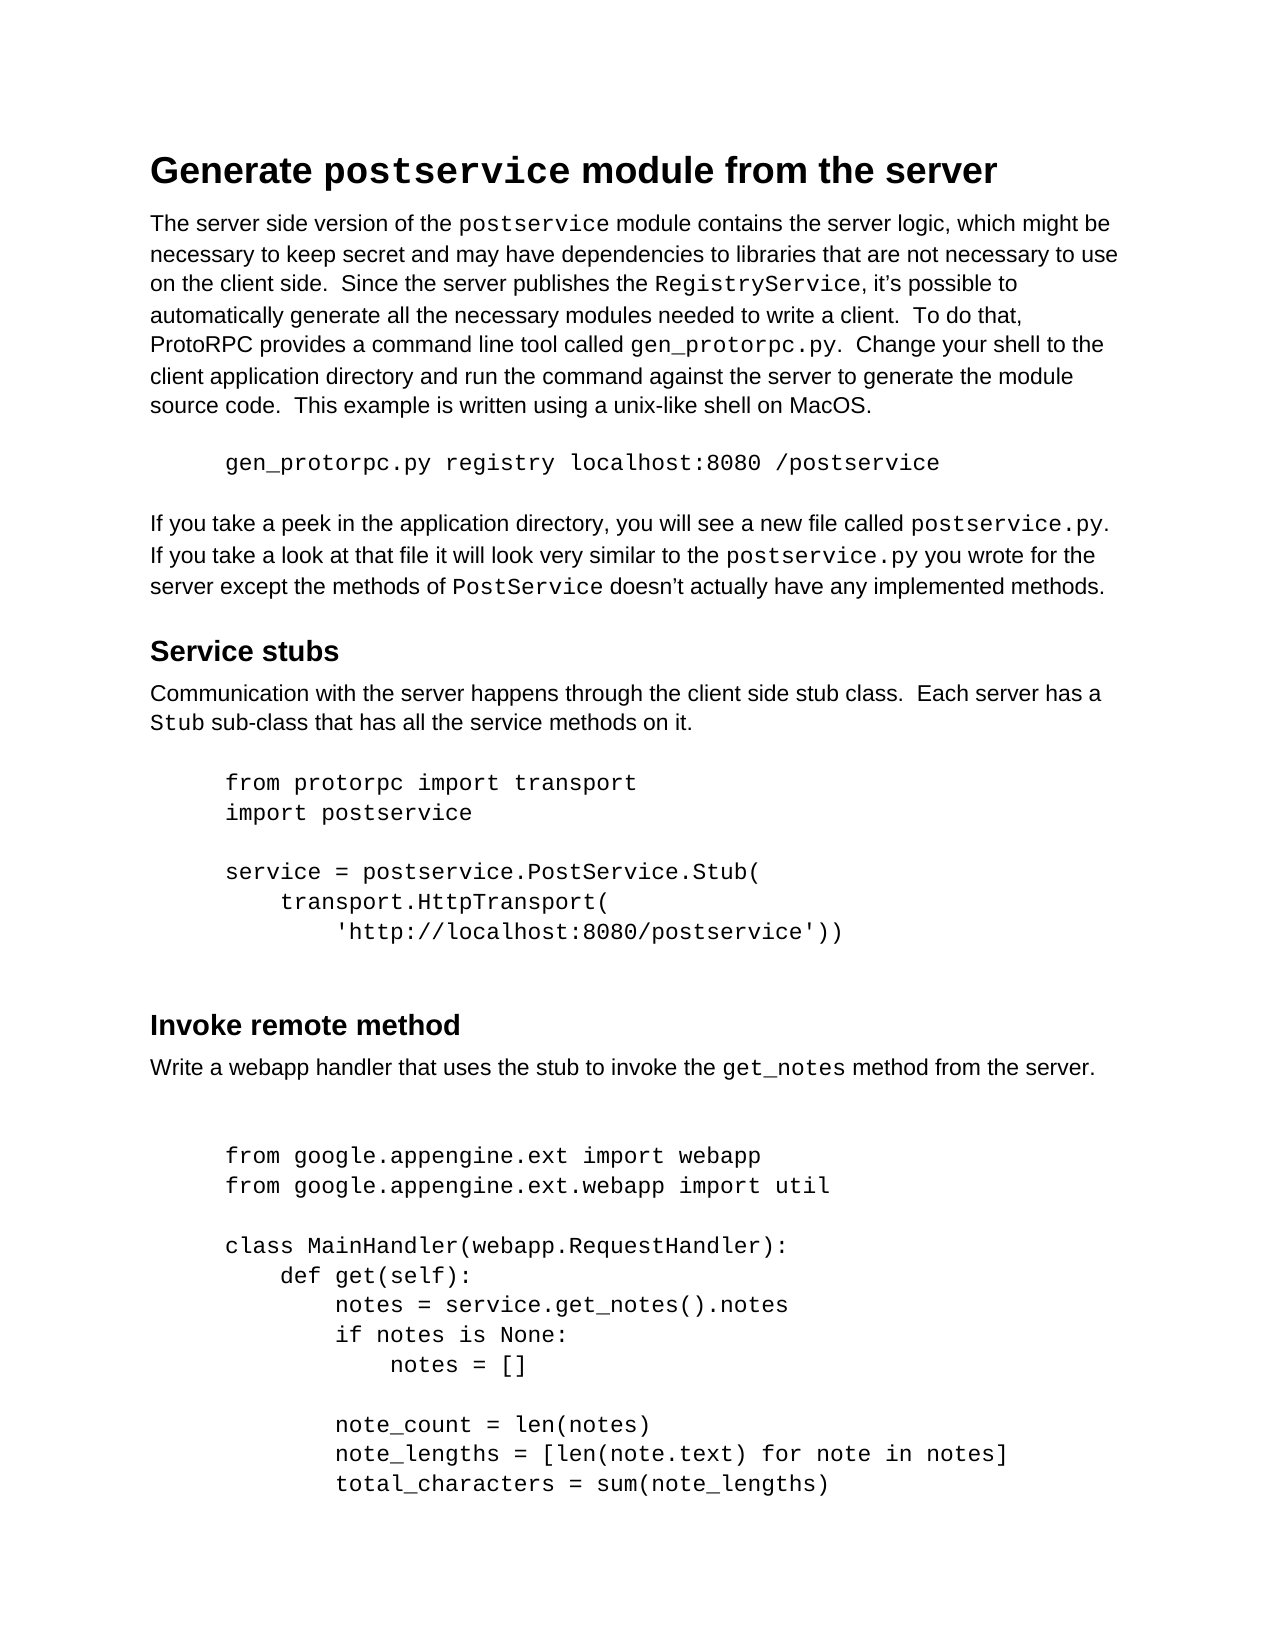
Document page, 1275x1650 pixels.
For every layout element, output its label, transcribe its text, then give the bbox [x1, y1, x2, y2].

text If you take a peek in the application directory, you will see a new file called postservice.py. If you take a look at that file it will look very similar to the postservice.py you wrote for the server except the methods of PostService doesn’t actually have any implemented methods. [150, 511, 1125, 602]
text note_count = len(notes) [225, 1413, 1125, 1439]
text service = postservice.PostService.Stub( [225, 860, 1125, 886]
text 'http://localhost:8080/postservice')) [225, 920, 1125, 946]
text from protorpc import transport [225, 771, 1125, 797]
text class MainHandler(webapp.RequestHandler): [225, 1234, 1125, 1260]
text The server side version of the postservice module contains the server logic, which might be necessary to keep secret and may have dependencies to libraries that are not necessary to use on the client side. Since the server publishes the RegistryService, it’s possible to automatically generate all the necessary modules needed to write a client. To do that, ProtoRPC provides a command line tool called gen_protorpc.py. Change your shell to the client application directory and run the command against the server to generate the module source code. This example is written using a unix-like shell on MacOS. [150, 210, 1125, 418]
text transport.HttpTransport( [225, 890, 1125, 916]
subtitle Service stubs [150, 635, 1125, 667]
text note_lengths = [len(note.text) for note in notes] [225, 1443, 1125, 1469]
text notes = [] [225, 1353, 1125, 1379]
text total_characters = sum(note_lengths) [225, 1473, 1125, 1498]
text def get(self): [225, 1264, 1125, 1290]
text import postservice [225, 801, 1125, 827]
text if notes is None: [225, 1324, 1125, 1349]
text from google.appengine.ext.webapp import util [225, 1175, 1125, 1201]
text Write a webapp handler that uses the stub to invoke the get_notes method from the server. [150, 1054, 1125, 1082]
text gen_protorpc.py registry localhost:8080 /postservice [225, 451, 1125, 477]
text notes = service.get_notes().notes [225, 1294, 1125, 1320]
text from google.appengine.ext import webapp [225, 1145, 1125, 1171]
subtitle Generate postservice module from the server [150, 150, 1125, 195]
subtitle Invoke remote method [150, 1009, 1125, 1041]
text Communication with the server happens through the client side stub class. Each server has a Stub sub-class that has all the service methods on it. [150, 681, 1125, 738]
